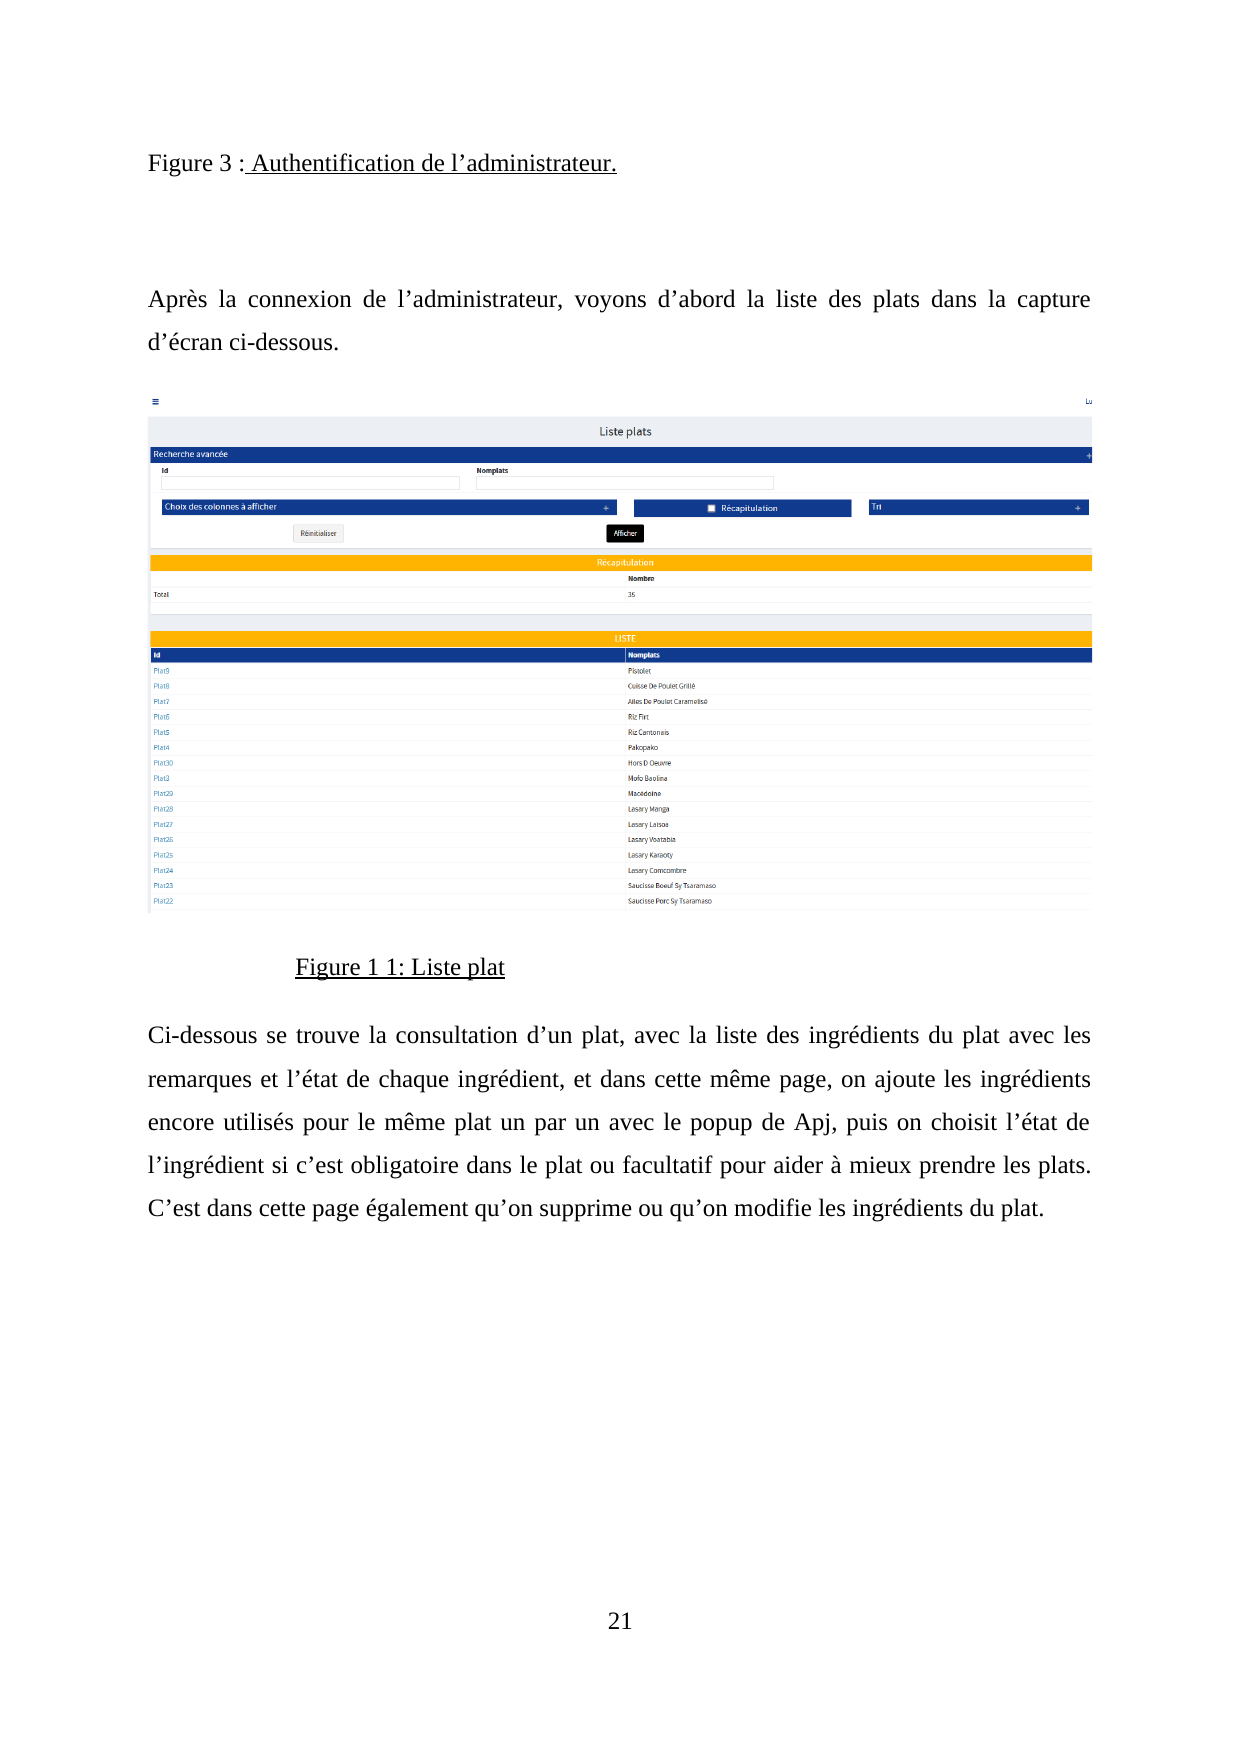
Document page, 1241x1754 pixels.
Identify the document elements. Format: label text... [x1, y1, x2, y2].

text Figure 1 1: Liste plat [221, 952, 1092, 981]
text Ci-dessous se trouve la consultation d’un plat, avec la liste des ingrédients du plat avec les remarques et l’état de chaque ingrédient, et dans cette même page, on ajoute les ingrédients encore utilisés pour le même plat un par un avec le popup de Apj, puis on choisit l’état de l’ingrédient si c’est obligatoire dans le plat ou facultatif pour aider à mieux prendre les plats. C’est dans cette page également qu’on supprime ou qu’on modifie les ingrédients du plat. [148, 1021, 1092, 1222]
text Figure 3 : Authentification de l’administrateur. [148, 148, 1092, 176]
text Après la connexion de l’administrateur, voyons d’abord la liste des plats dans la capture d’écran ci-dessous. [148, 284, 1092, 356]
